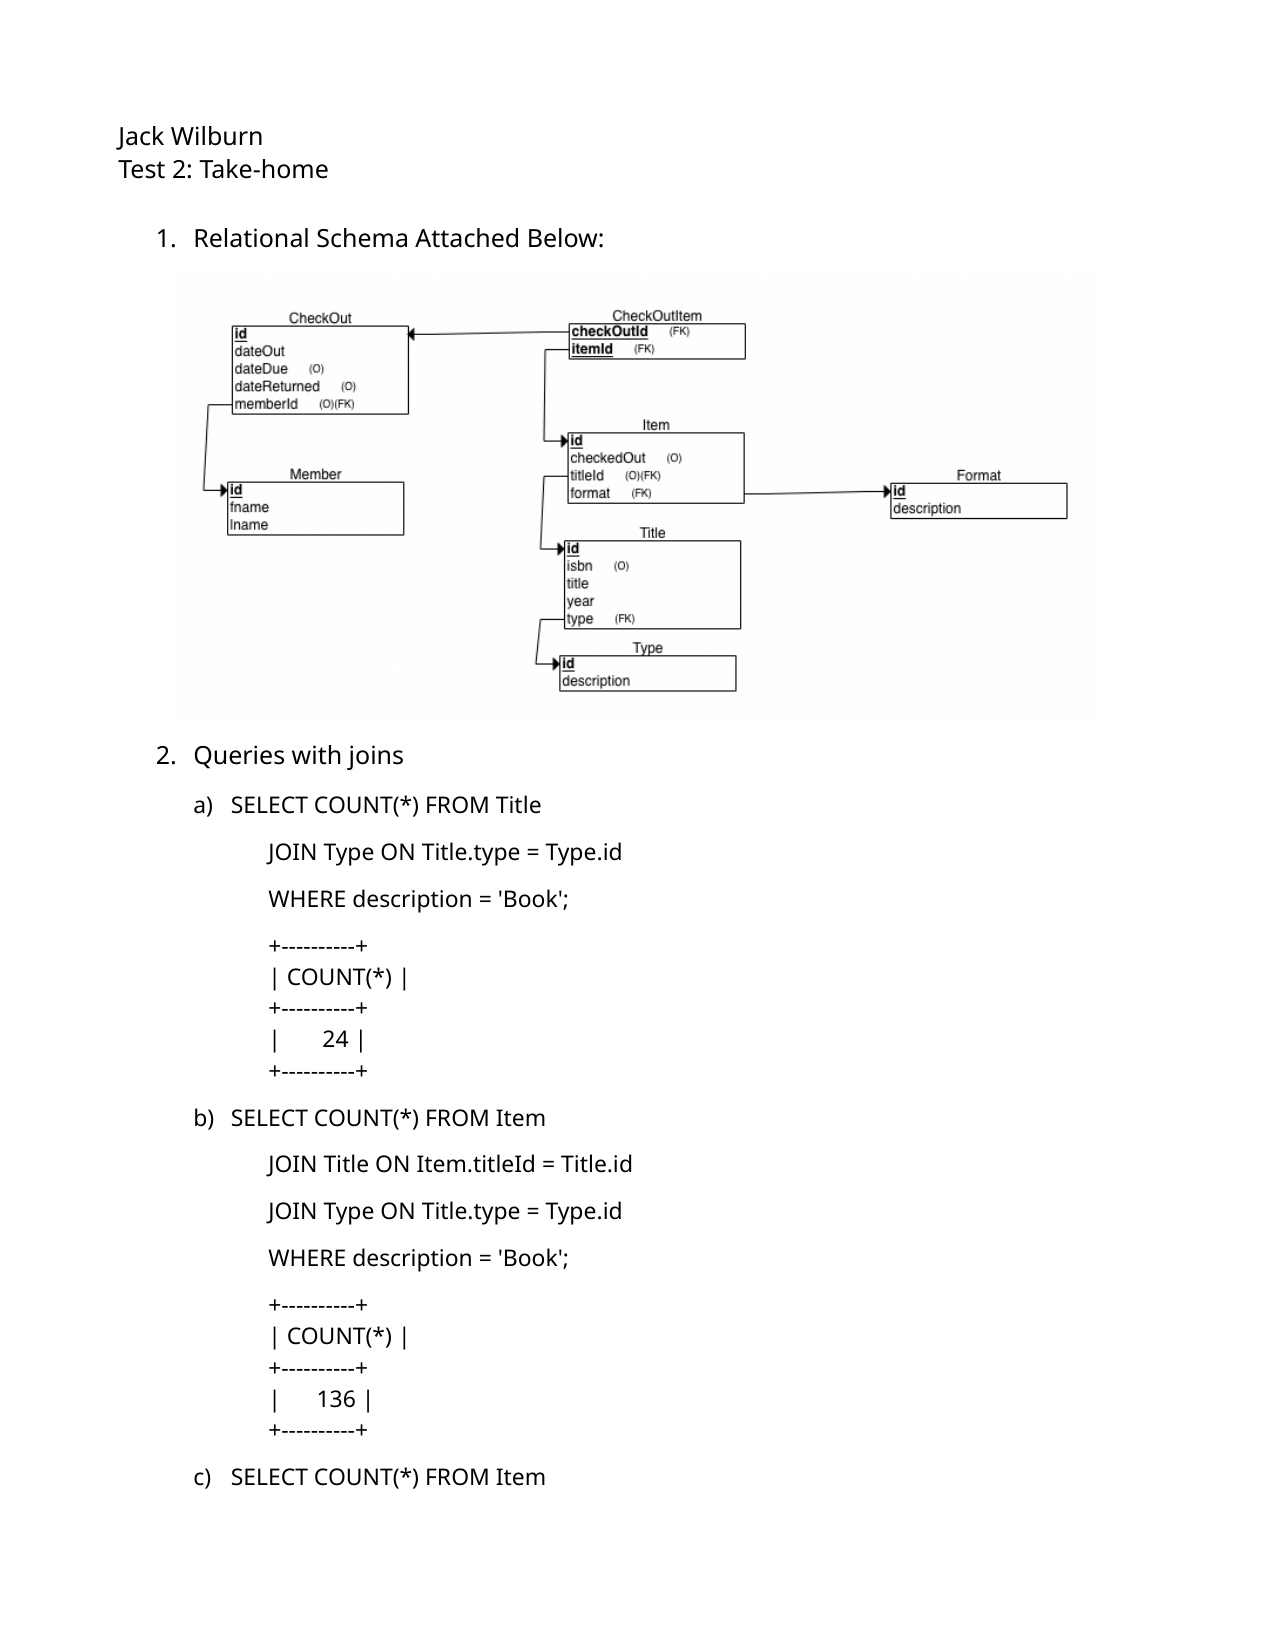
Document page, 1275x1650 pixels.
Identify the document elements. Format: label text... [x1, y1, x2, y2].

list +----------+ [231, 929, 1157, 961]
list +----------+ [231, 1351, 1157, 1383]
list | COUNT(*) | [231, 1320, 1157, 1351]
list Queries with joins [156, 271, 1157, 772]
list Relational Schema Attached Below: [156, 220, 1157, 254]
list WHERE description = 'Book'; [231, 883, 1157, 914]
list | 136 | [231, 1383, 1157, 1414]
list +----------+ [231, 1289, 1157, 1320]
list JOIN Type ON Title.type = Type.id [231, 1195, 1157, 1226]
list SELECT COUNT(*) FROM Item [193, 1101, 1157, 1133]
list SELECT COUNT(*) FROM Title [193, 789, 1157, 820]
list +----------+ [231, 992, 1157, 1023]
text Jack Wilburn [118, 118, 1157, 152]
list | 24 | [231, 1023, 1157, 1054]
list +----------+ [231, 1054, 1157, 1086]
list WHERE description = 'Book'; [231, 1242, 1157, 1273]
list +----------+ [231, 1414, 1157, 1445]
list | COUNT(*) | [231, 961, 1157, 992]
list SELECT COUNT(*) FROM Item [193, 1461, 1157, 1492]
list JOIN Title ON Item.titleId = Title.id [231, 1148, 1157, 1179]
text Test 2: Take-home [118, 152, 1157, 186]
list JOIN Type ON Title.type = Type.id [231, 836, 1157, 867]
picture [172, 274, 1097, 721]
